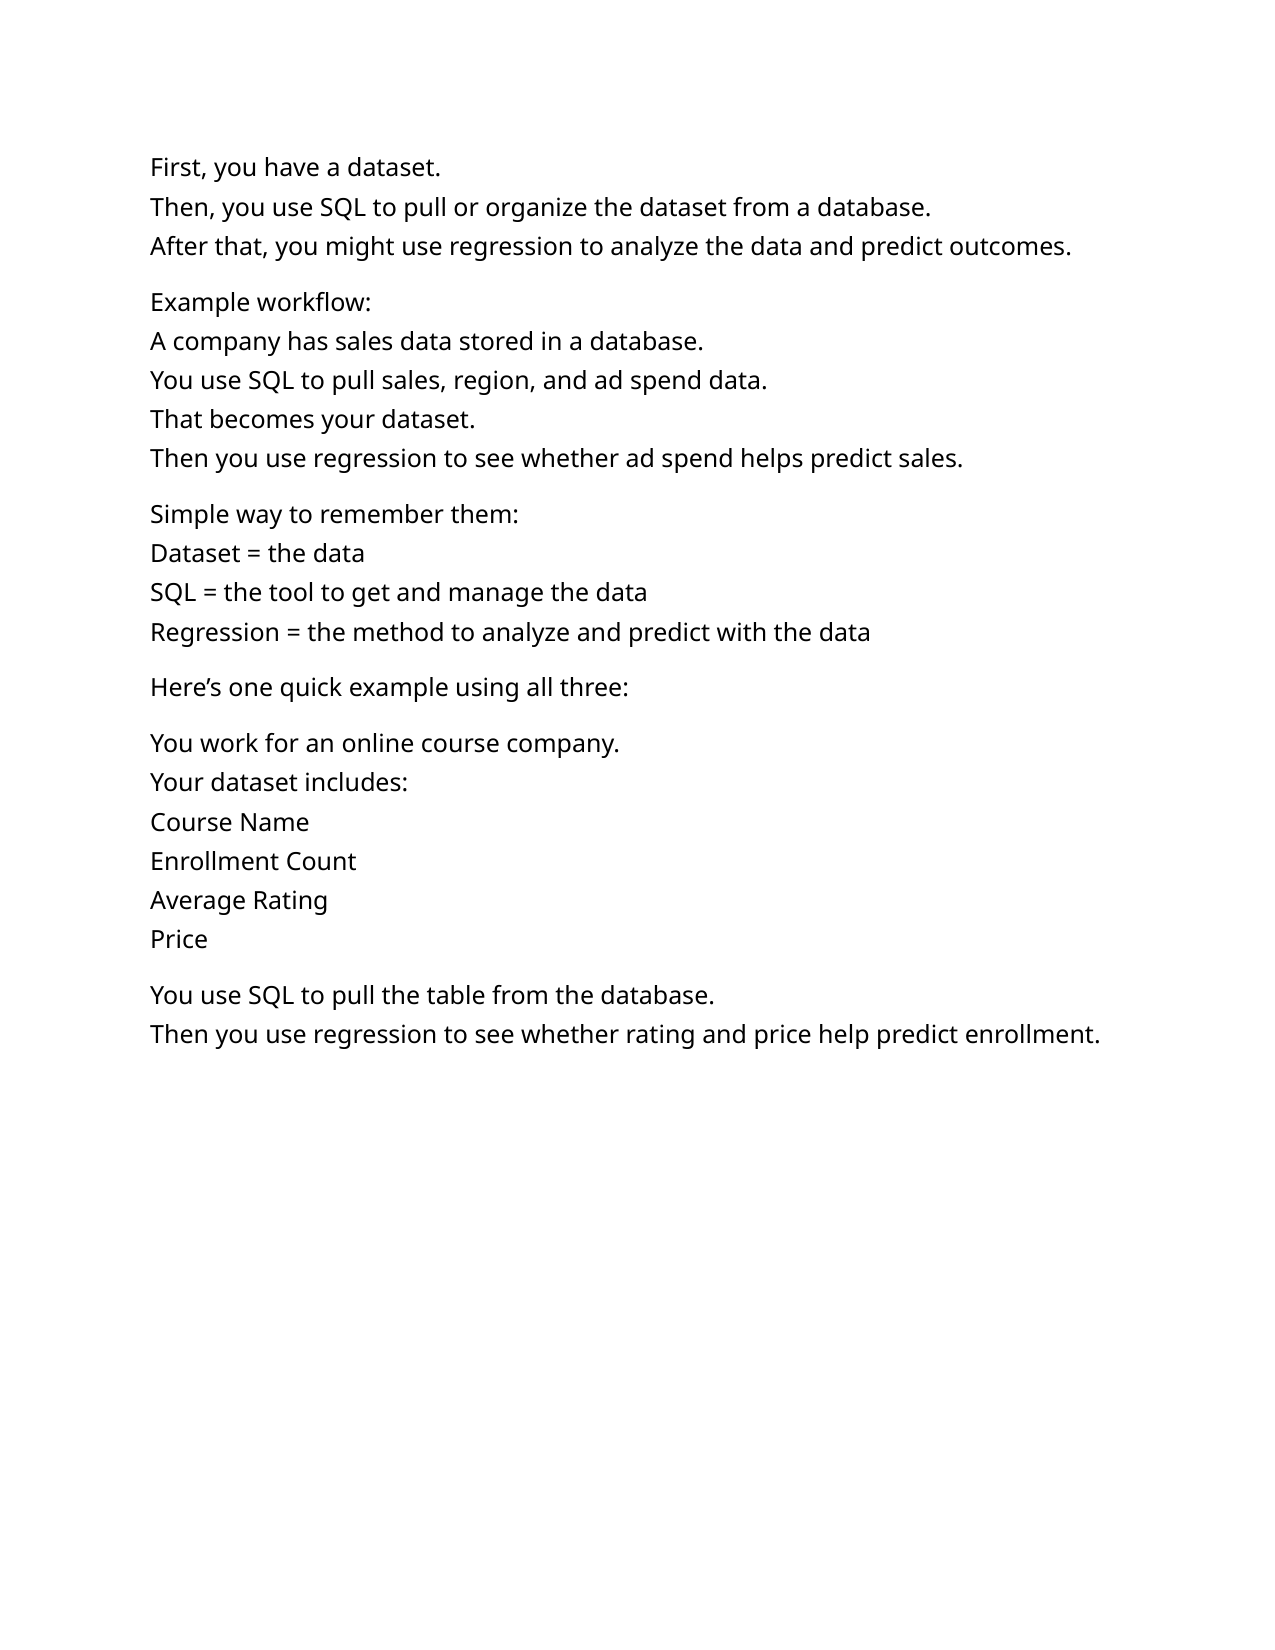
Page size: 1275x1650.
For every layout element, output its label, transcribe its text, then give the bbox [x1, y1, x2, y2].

text You work for an online course company. Your dataset includes: Course Name Enrollment Count Average Rating Price [150, 726, 1125, 956]
text You use SQL to pull the table from the database. Then you use regression to see whether rating and price help predict enrollment. [150, 977, 1125, 1051]
text First, you have a dataset. Then, you use SQL to pull or organize the dataset from a database. After that, you might use regression to analyze the data and predict outcomes. [150, 150, 1125, 262]
text Example workflow: A company has sales data stored in a database. You use SQL to pull sales, region, and ad spend data. That becomes your dataset. Then you use regression to see whether ad spend helps predict sales. [150, 284, 1125, 475]
text Simple way to remember them: Dataset = the data SQL = the tool to get and manage the data Regression = the method to analyze and predict with the data [150, 497, 1125, 648]
text Here’s one quick example using all three: [150, 670, 1125, 704]
